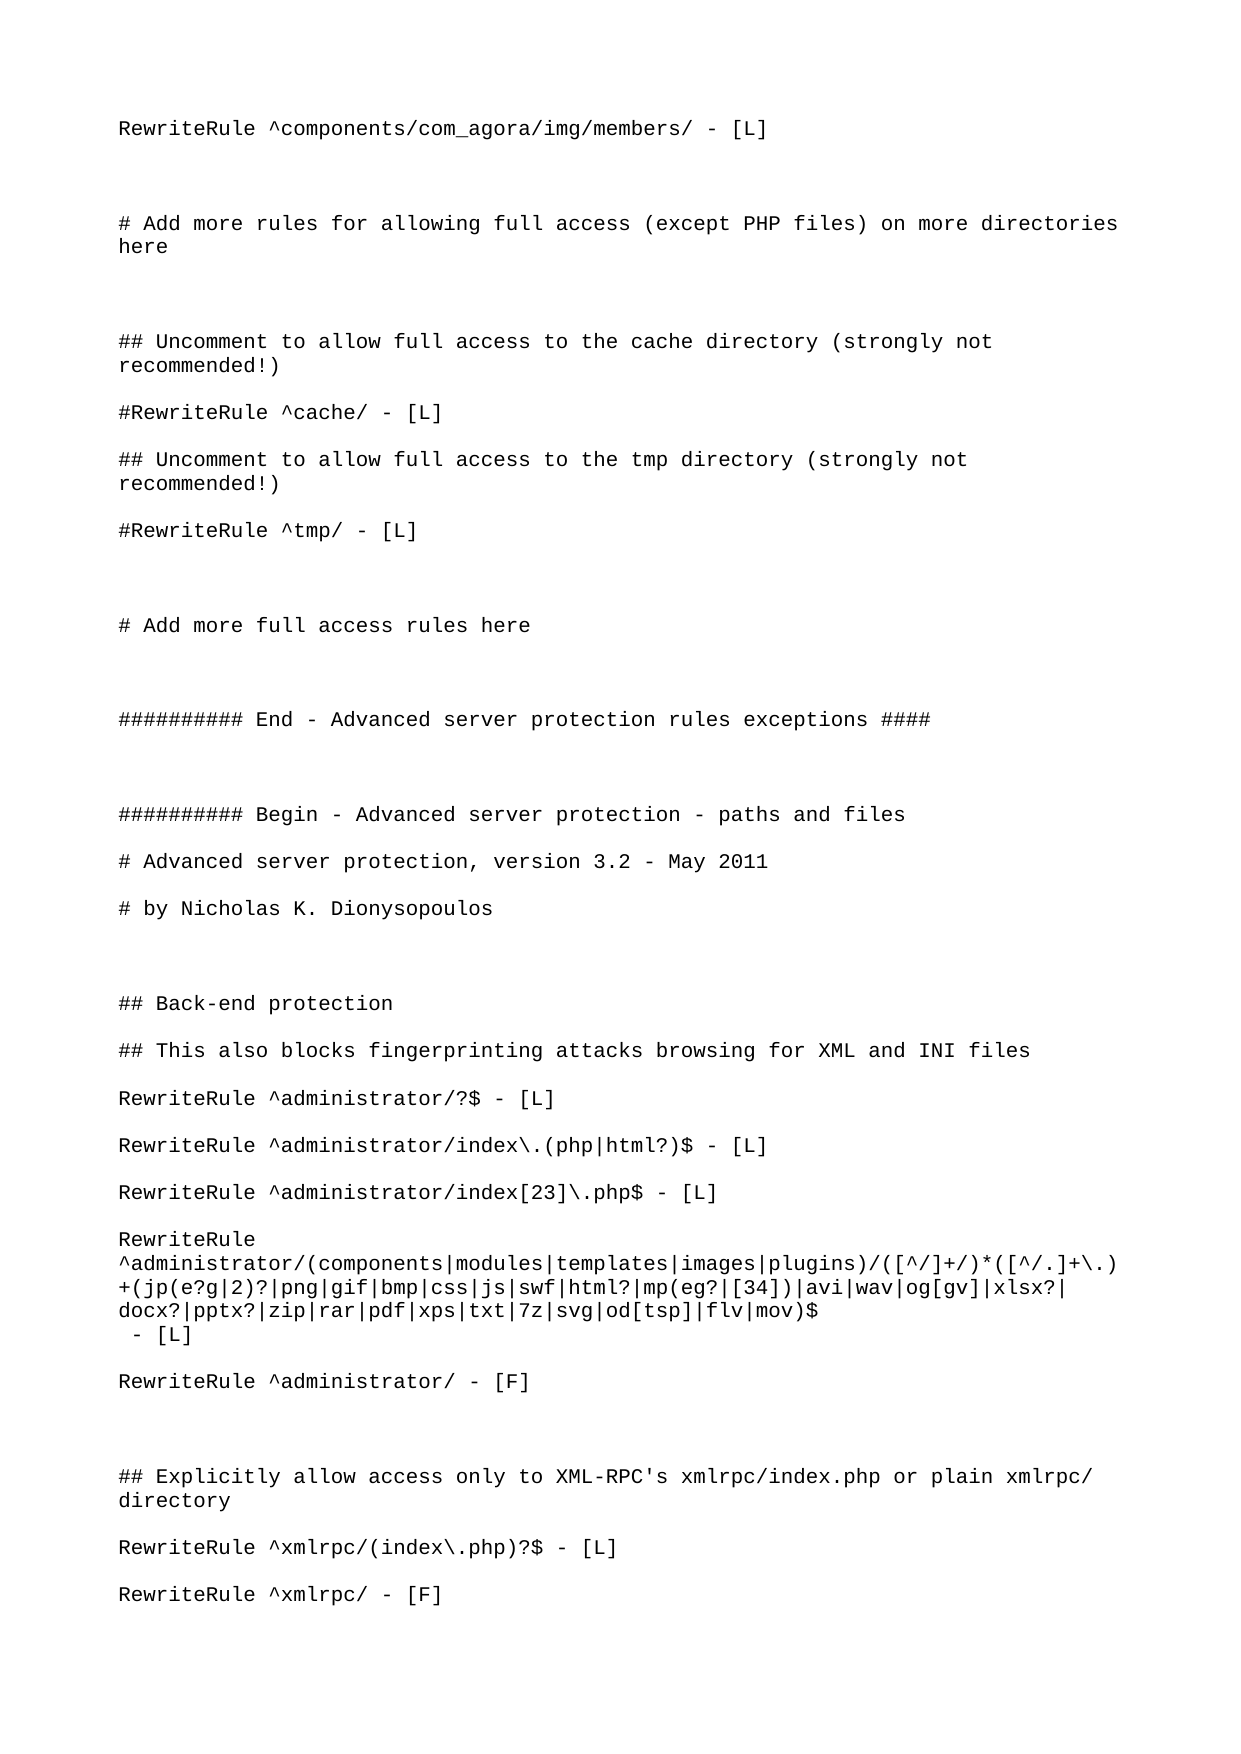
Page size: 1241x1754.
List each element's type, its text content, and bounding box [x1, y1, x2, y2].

text RewriteRule ^xmlrpc/ - [F] [118, 1584, 1122, 1608]
text ^administrator/(components|modules|templates|images|plugins)/([^/]+/)*([^/.]+\.)+(jp(e?g|2)?|png|gif|bmp|css|js|swf|html?|mp(eg?|[34])|avi|wav|og[gv]|xlsx?|docx?|pptx?|zip|rar|pdf|xps|txt|7z|svg|od[tsp]|flv|mov)$ [118, 1253, 1122, 1324]
text ## Uncomment to allow full access to the tmp directory (strongly not recommended!) [118, 449, 1122, 496]
text ########## End - Advanced server protection rules exceptions #### [118, 709, 1122, 733]
text RewriteRule ^xmlrpc/(index\.php)?$ - [L] [118, 1537, 1122, 1561]
text #RewriteRule ^tmp/ - [L] [118, 520, 1122, 544]
text ## Uncomment to allow full access to the cache directory (strongly not recommended!) [118, 331, 1122, 378]
text RewriteRule ^administrator/?$ - [L] [118, 1088, 1122, 1111]
text RewriteRule ^components/com_agora/img/members/ - [L] [118, 118, 1122, 142]
text ## This also blocks fingerprinting attacks browsing for XML and INI files [118, 1040, 1122, 1064]
text - [L] [118, 1324, 1122, 1348]
text # Advanced server protection, version 3.2 - May 2011 [118, 851, 1122, 875]
text #RewriteRule ^cache/ - [L] [118, 402, 1122, 426]
text # by Nicholas K. Dionysopoulos [118, 898, 1122, 922]
text ## Explicitly allow access only to XML-RPC's xmlrpc/index.php or plain xmlrpc/ directory [118, 1466, 1122, 1513]
text # Add more full access rules here [118, 615, 1122, 638]
text RewriteRule [118, 1229, 1122, 1253]
text RewriteRule ^administrator/index\.(php|html?)$ - [L] [118, 1135, 1122, 1158]
text ## Back-end protection [118, 993, 1122, 1017]
text ########## Begin - Advanced server protection - paths and files [118, 804, 1122, 827]
text RewriteRule ^administrator/ - [F] [118, 1371, 1122, 1395]
text RewriteRule ^administrator/index[23]\.php$ - [L] [118, 1182, 1122, 1206]
text # Add more rules for allowing full access (except PHP files) on more directories here [118, 213, 1122, 260]
